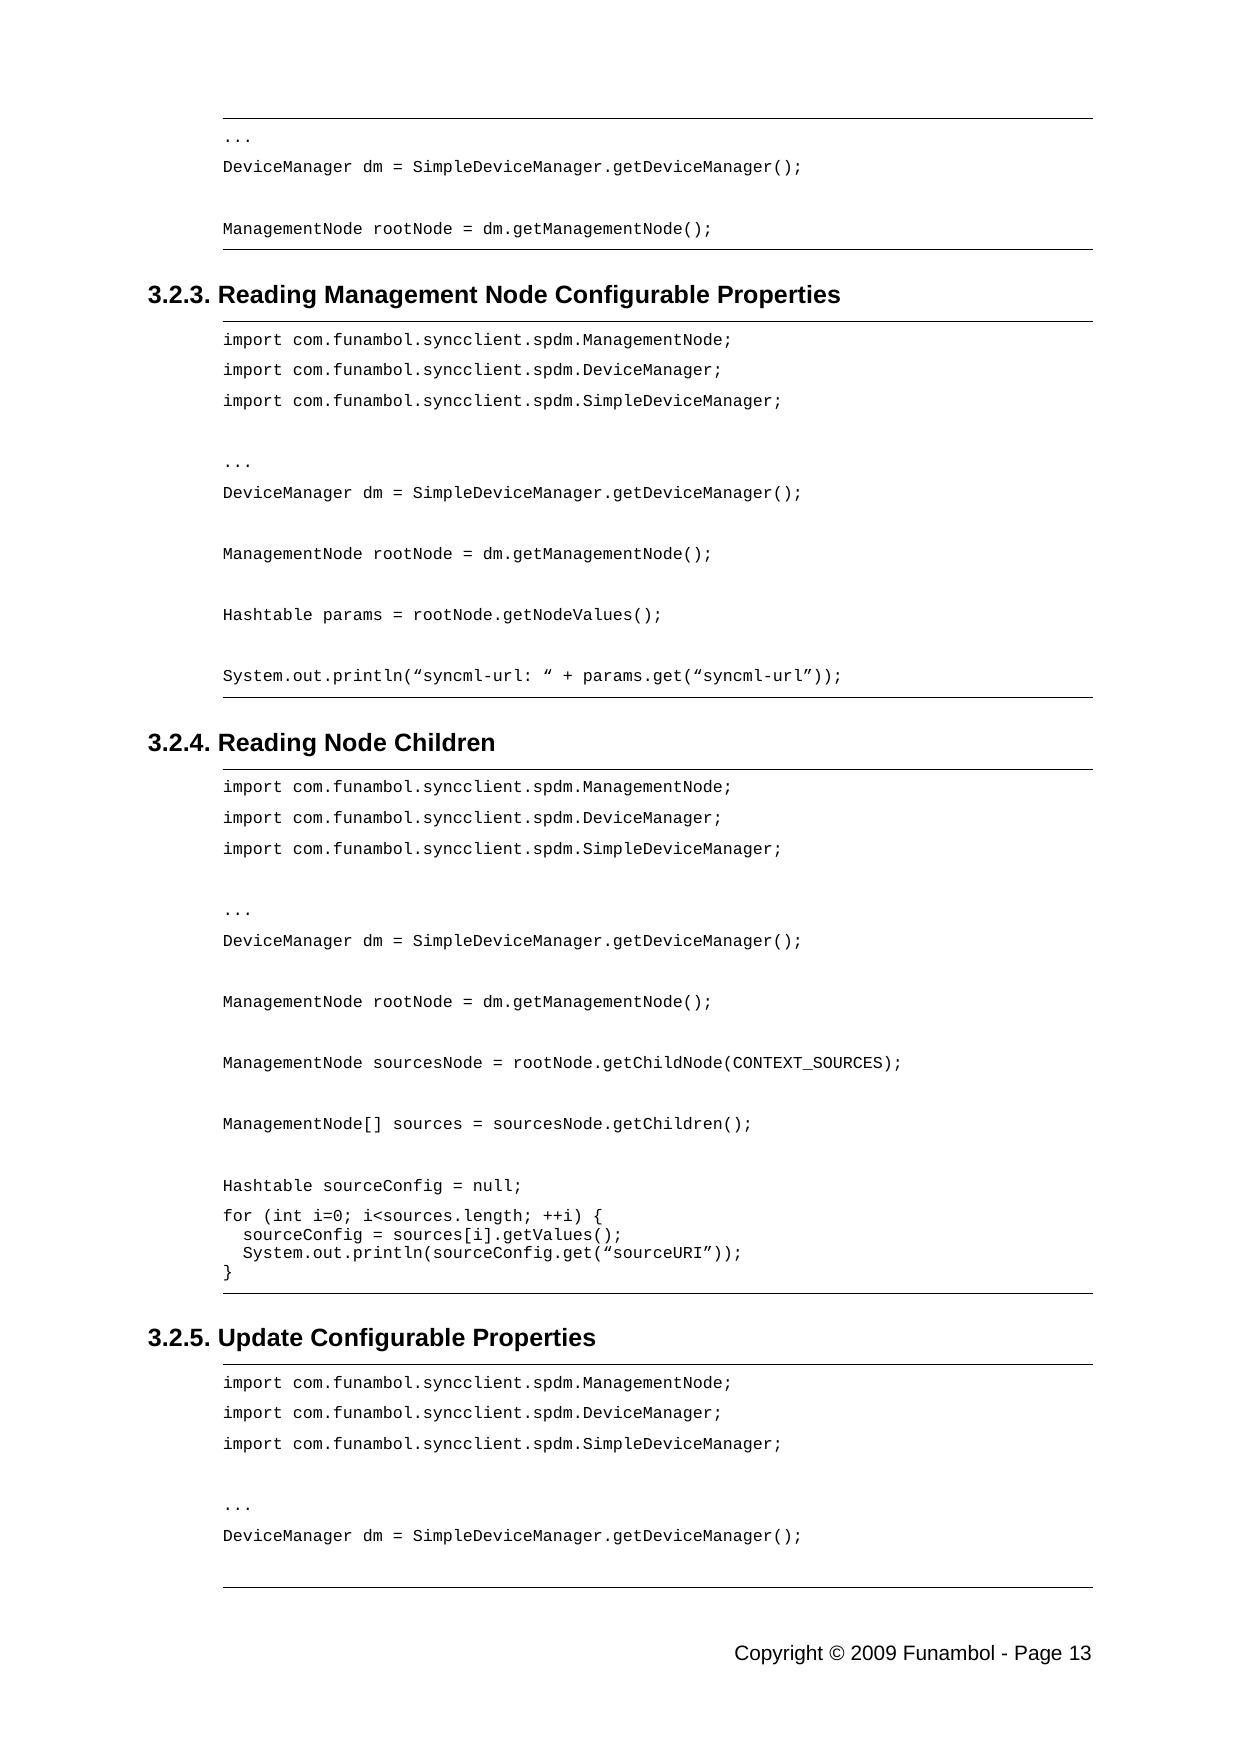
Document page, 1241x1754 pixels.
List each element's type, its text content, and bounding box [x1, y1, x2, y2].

text import com.funambol.syncclient.spdm.DeviceManager; [223, 799, 1093, 828]
text ManagementNode rootNode = dm.getManagementNode(); [223, 210, 1093, 249]
text Hashtable params = rootNode.getNodeValues(); [223, 597, 1093, 626]
text import com.funambol.syncclient.spdm.SimpleDeviceManager; [223, 1425, 1093, 1454]
text DeviceManager dm = SimpleDeviceManager.getDeviceManager(); [223, 474, 1093, 503]
text ManagementNode rootNode = dm.getManagementNode(); [223, 983, 1093, 1012]
text import com.funambol.syncclient.spdm.SimpleDeviceManager; [223, 382, 1093, 411]
text import com.funambol.syncclient.spdm.DeviceManager; [223, 352, 1093, 381]
text System.out.println(“syncml-url: “ + params.get(“syncml-url”)); [223, 658, 1093, 697]
subtitle Update Configurable Properties [148, 1324, 1093, 1352]
text import com.funambol.syncclient.spdm.ManagementNode; [223, 770, 1093, 798]
subtitle Reading Node Children [148, 728, 1093, 756]
text import com.funambol.syncclient.spdm.SimpleDeviceManager; [223, 830, 1093, 859]
text Hashtable sourceConfig = null; [223, 1167, 1093, 1196]
text ManagementNode sourcesNode = rootNode.getChildNode(CONTEXT_SOURCES); [223, 1044, 1093, 1073]
text ... [223, 891, 1093, 920]
text ... [223, 443, 1093, 472]
text ManagementNode rootNode = dm.getManagementNode(); [223, 535, 1093, 564]
text DeviceManager dm = SimpleDeviceManager.getDeviceManager(); [223, 922, 1093, 951]
text DeviceManager dm = SimpleDeviceManager.getDeviceManager(); [223, 1517, 1093, 1546]
text import com.funambol.syncclient.spdm.ManagementNode; [223, 322, 1093, 350]
text import com.funambol.syncclient.spdm.ManagementNode; [223, 1365, 1093, 1393]
text ... [223, 119, 1093, 147]
text ... [223, 1487, 1093, 1516]
text ManagementNode[] sources = sourcesNode.getChildren(); [223, 1106, 1093, 1135]
text import com.funambol.syncclient.spdm.DeviceManager; [223, 1395, 1093, 1424]
text DeviceManager dm = SimpleDeviceManager.getDeviceManager(); [223, 149, 1093, 178]
subtitle Reading Management Node Configurable Properties [148, 281, 1093, 309]
text for (int i=0; i<sources.length; ++i) { sourceConfig = sources[i].getValues(); System.out.println(sourceConfig.get(“sourceURI”)); } [223, 1197, 1093, 1293]
